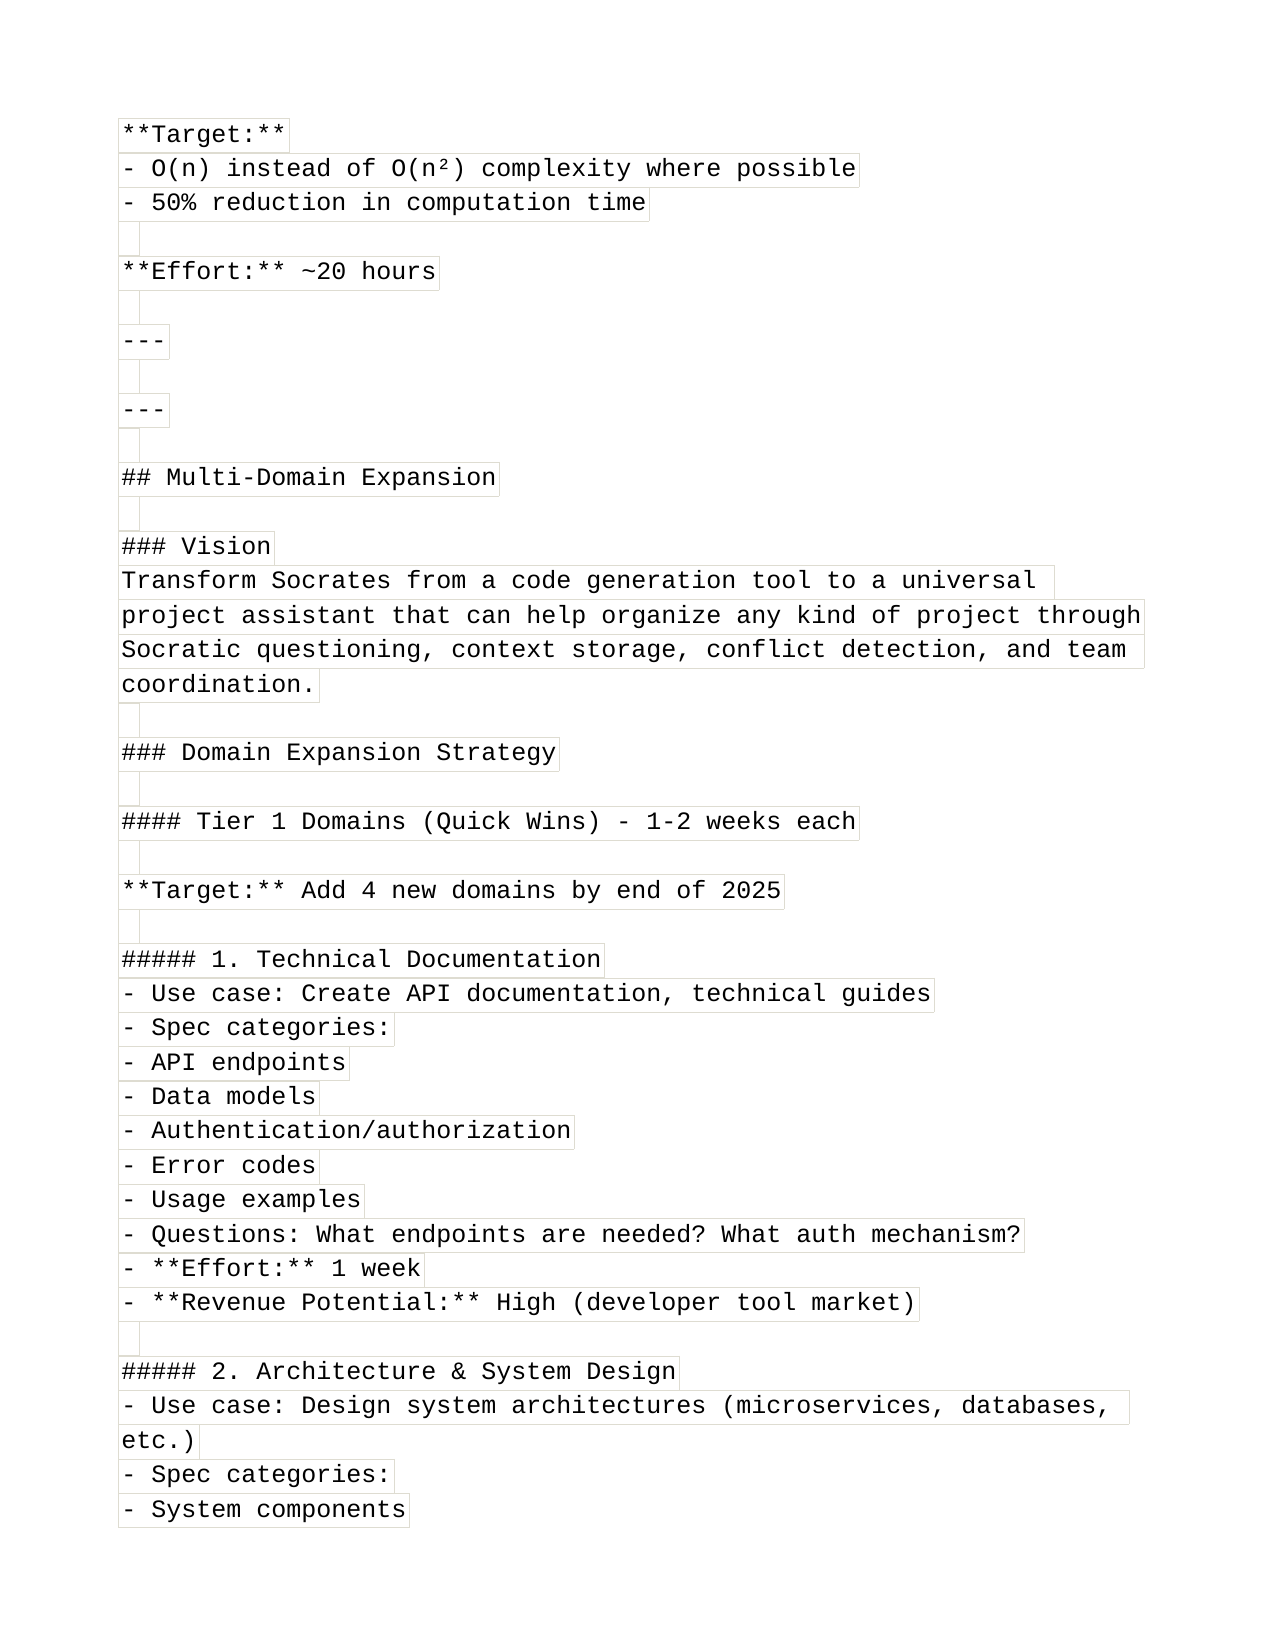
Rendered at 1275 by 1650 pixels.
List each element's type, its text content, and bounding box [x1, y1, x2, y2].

text [410, 1493, 1157, 1527]
text **Target:** [119, 119, 289, 152]
text ### Vision [119, 532, 274, 565]
text - Error codes [119, 1150, 319, 1184]
text ### Domain Expansion Strategy [119, 738, 559, 771]
text [320, 1149, 1157, 1184]
text Transform Socrates from a code generation tool to a universal project assistant that can help organize any kind of project through Socratic questioning, context storage, conflict detection, and team coordination. [119, 566, 1054, 599]
text - Spec categories: [119, 1013, 394, 1046]
text [290, 118, 1157, 152]
text --- [119, 325, 169, 359]
text [575, 1115, 1157, 1149]
text Transform Socrates from a code generation tool to a universal project assistant that can help organize any kind of project through Socratic questioning, context storage, conflict detection, and team coordination. [320, 565, 1157, 702]
text [1025, 1218, 1157, 1252]
text ## Multi-Domain Expansion [119, 463, 499, 496]
text --- [119, 394, 169, 427]
text - Spec categories: [119, 1460, 394, 1493]
text [860, 152, 1157, 187]
text [395, 1459, 1157, 1493]
text ##### 1. Technical Documentation [119, 944, 604, 977]
text [320, 1081, 1157, 1115]
text - Use case: Design system architectures (microservices, databases, etc.) [200, 1390, 1157, 1459]
text **Effort:** ~20 hours [119, 257, 439, 290]
text --- [170, 324, 1157, 359]
text [785, 874, 1157, 909]
text --- [170, 393, 1157, 427]
text - 50% reduction in computation time [119, 188, 649, 221]
text - Use case: Create API documentation, technical guides [119, 979, 934, 1012]
text - Questions: What endpoints are needed? What auth mechanism? [119, 1219, 1024, 1252]
text **Target:** Add 4 new domains by end of 2025 [119, 875, 784, 909]
text ##### 2. Architecture & System Design [119, 1357, 679, 1390]
text [650, 187, 1157, 221]
text - System components [119, 1494, 409, 1527]
text - Use case: Design system architectures (microservices, databases, etc.) [119, 1391, 1129, 1424]
text [860, 806, 1157, 840]
text - **Revenue Potential:** High (developer tool market) [119, 1288, 919, 1321]
text [605, 943, 1157, 977]
text - API endpoints [119, 1047, 349, 1080]
text [365, 1184, 1157, 1218]
text Transform Socrates from a code generation tool to a universal project assistant that can help organize any kind of project through Socratic questioning, context storage, conflict detection, and team coordination. [119, 600, 1144, 634]
text [680, 1356, 1157, 1390]
text [935, 977, 1157, 1012]
text [440, 256, 1157, 290]
text [920, 1287, 1157, 1321]
text Transform Socrates from a code generation tool to a universal project assistant that can help organize any kind of project through Socratic questioning, context storage, conflict detection, and team coordination. [119, 635, 1144, 668]
text [275, 531, 1157, 565]
text - Use case: Design system architectures (microservices, databases, etc.) [119, 1425, 199, 1459]
text - Usage examples [119, 1185, 364, 1218]
text [350, 1046, 1157, 1081]
text [560, 737, 1157, 771]
text - Authentication/authorization [119, 1116, 574, 1149]
text [425, 1252, 1157, 1287]
text [395, 1012, 1157, 1046]
text [500, 462, 1157, 496]
text #### Tier 1 Domains (Quick Wins) - 1-2 weeks each [119, 807, 859, 840]
text Transform Socrates from a code generation tool to a universal project assistant that can help organize any kind of project through Socratic questioning, context storage, conflict detection, and team coordination. [119, 669, 319, 702]
text - Data models [119, 1082, 319, 1115]
text - O(n) instead of O(n²) complexity where possible [119, 154, 859, 187]
text - **Effort:** 1 week [119, 1254, 424, 1287]
